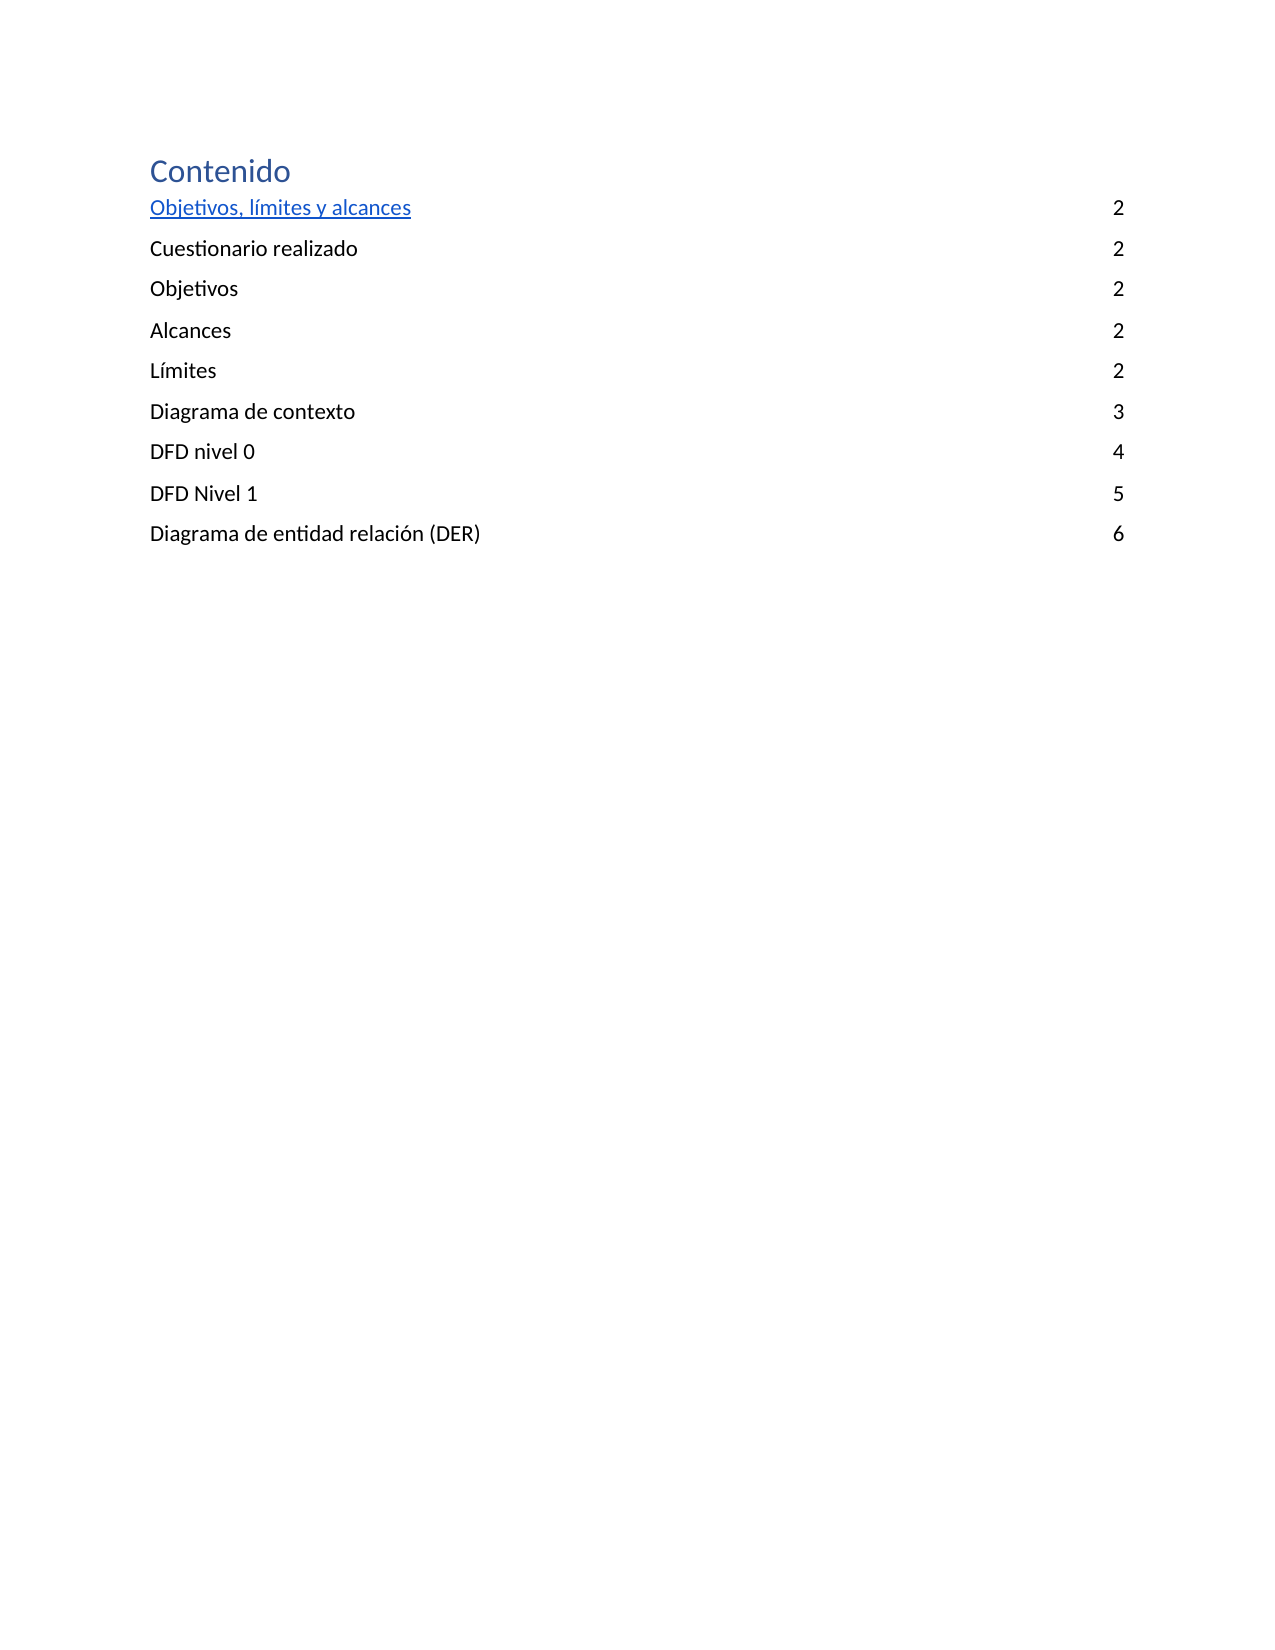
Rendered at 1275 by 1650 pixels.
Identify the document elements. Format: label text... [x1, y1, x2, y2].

text Alcances 2 [150, 316, 1162, 344]
text Objetivos, límites y alcances 2 [150, 193, 1162, 221]
text Objetivos 2 [150, 274, 1162, 303]
text Cuestionario realizado 2 [150, 234, 1162, 263]
text Contenido [150, 150, 1162, 191]
text Diagrama de entidad relación (DER) 6 [150, 519, 1162, 547]
text DFD nivel 0 4 [150, 437, 1162, 465]
text Diagrama de contexto 3 [150, 397, 1162, 425]
text Límites 2 [150, 356, 1162, 384]
text DFD Nivel 1 5 [150, 479, 1162, 507]
